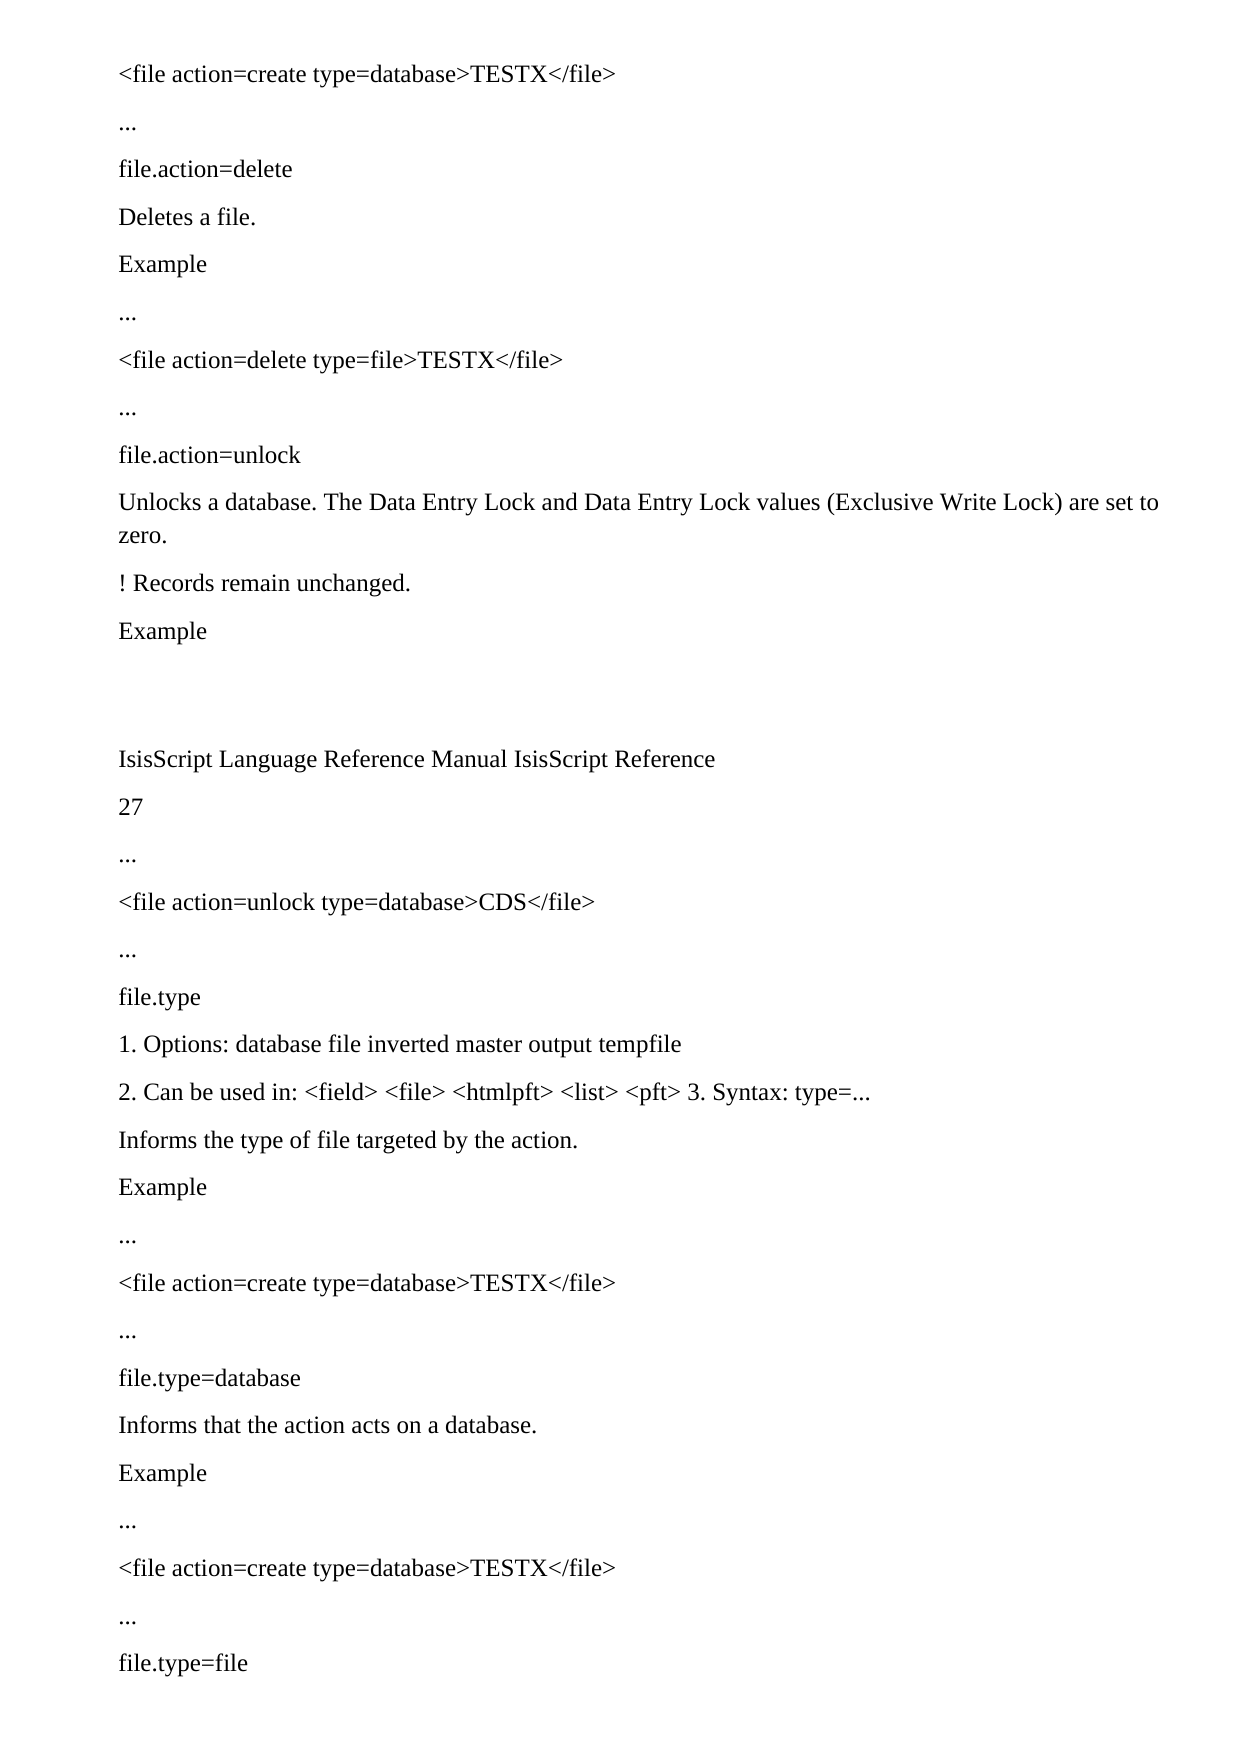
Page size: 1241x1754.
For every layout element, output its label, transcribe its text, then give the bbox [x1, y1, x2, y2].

text ... [118, 1315, 1181, 1344]
text ... [118, 839, 1181, 868]
text <file action=create type=database>TESTX</file> [118, 59, 1181, 88]
text file.action=delete [118, 154, 1181, 183]
text ... [118, 297, 1181, 326]
text file.type=database [118, 1363, 1181, 1392]
text <file action=create type=database>TESTX</file> [118, 1268, 1181, 1296]
text file.type [118, 982, 1181, 1011]
text file.action=unlock [118, 440, 1181, 469]
text 1. Options: database file inverted master output tempfile [118, 1029, 1181, 1058]
text Informs that the action acts on a database. [118, 1410, 1181, 1439]
text ... [118, 1601, 1181, 1629]
text IsisScript Language Reference Manual IsisScript Reference [118, 744, 1181, 773]
text Example [118, 1172, 1181, 1201]
text Deletes a file. [118, 202, 1181, 231]
text 2. Can be used in: <field> <file> <htmlpft> <list> <pft> 3. Syntax: type=... [118, 1077, 1181, 1106]
text Example [118, 249, 1181, 278]
text Informs the type of file targeted by the action. [118, 1125, 1181, 1153]
text ... [118, 392, 1181, 421]
text Unlocks a database. The Data Entry Lock and Data Entry Lock values (Exclusive Write Lock) are set to zero. [118, 487, 1181, 549]
text ... [118, 1506, 1181, 1534]
text 27 [118, 792, 1181, 820]
text ... [118, 934, 1181, 963]
text ... [118, 1220, 1181, 1249]
text Example [118, 616, 1181, 644]
text Example [118, 1458, 1181, 1487]
text file.type=file [118, 1648, 1181, 1677]
text <file action=delete type=file>TESTX</file> [118, 345, 1181, 373]
text ! Records remain unchanged. [118, 568, 1181, 597]
text <file action=create type=database>TESTX</file> [118, 1553, 1181, 1582]
text <file action=unlock type=database>CDS</file> [118, 887, 1181, 916]
text ... [118, 107, 1181, 135]
